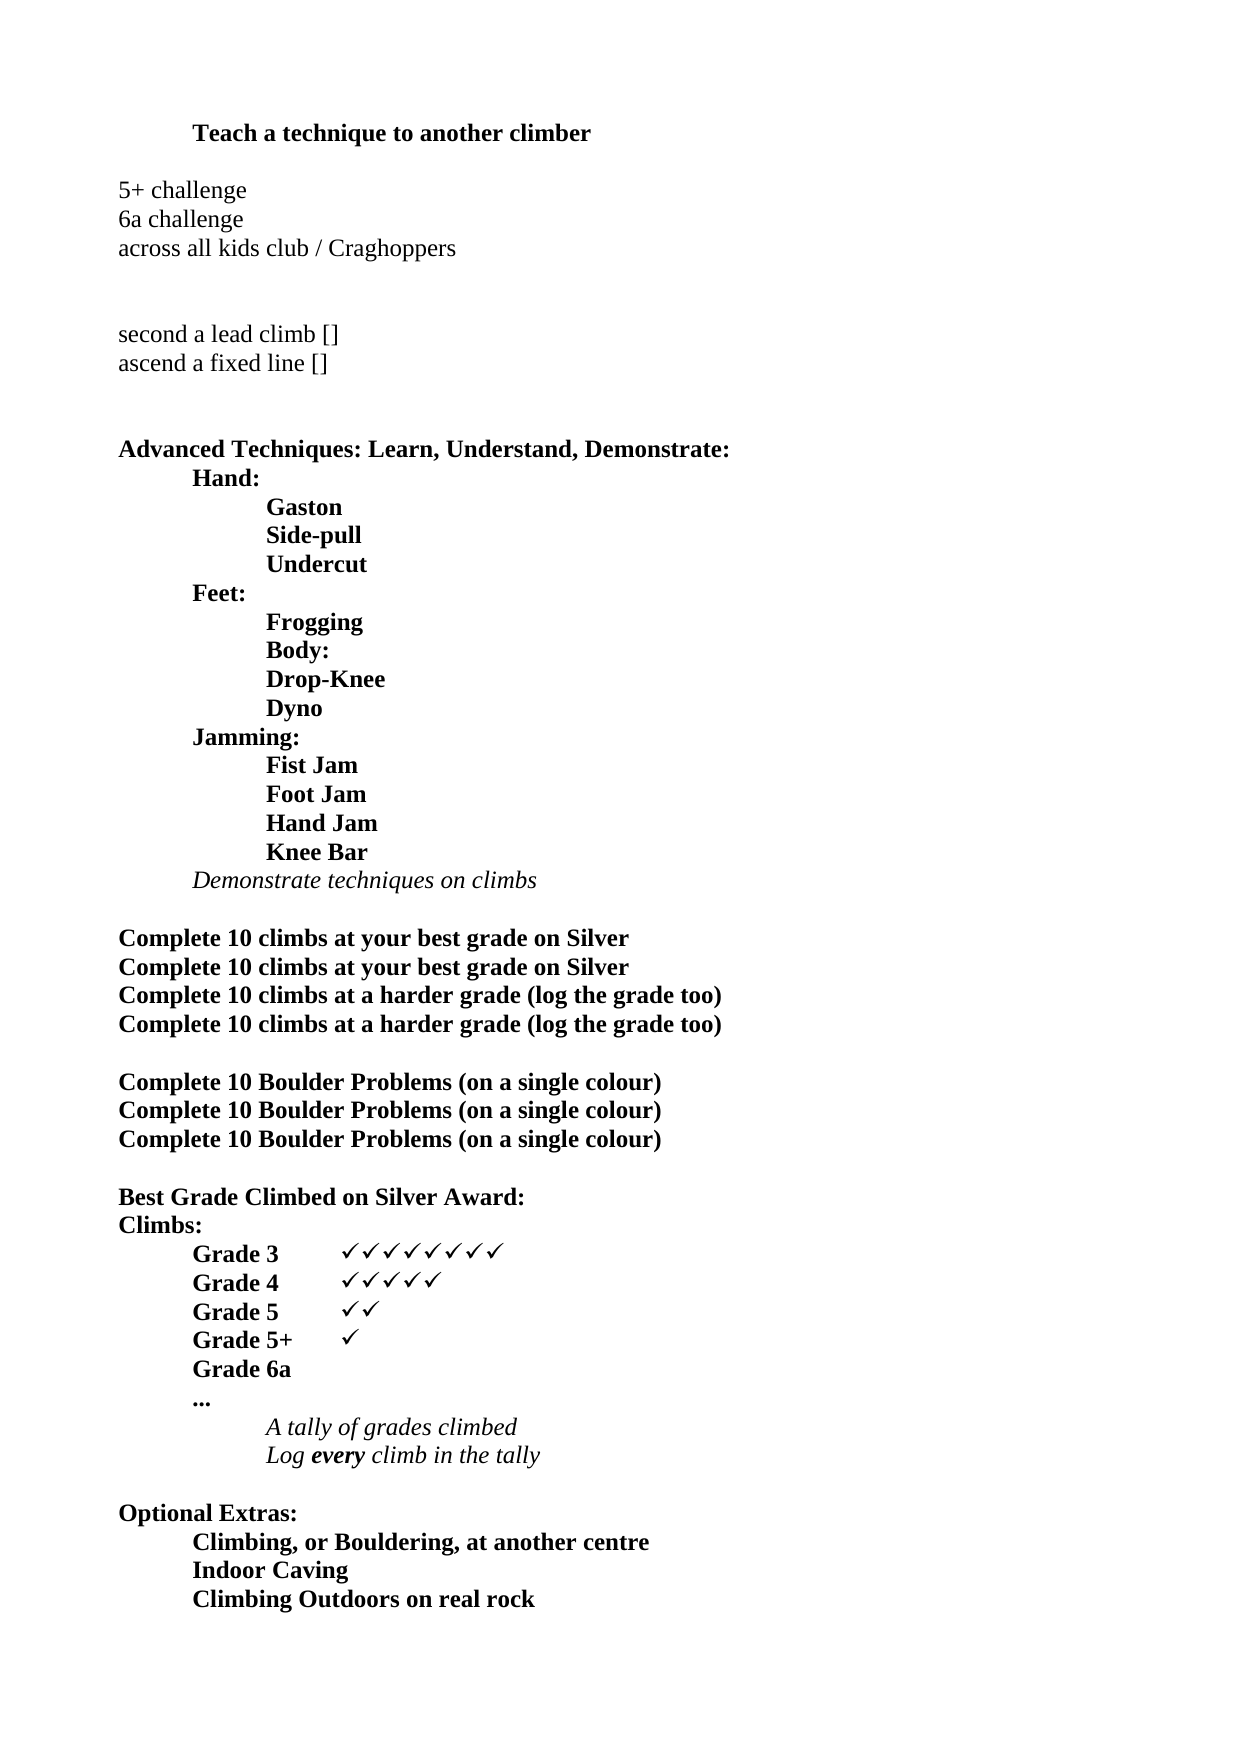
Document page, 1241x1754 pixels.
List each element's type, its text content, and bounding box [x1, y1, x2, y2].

text Complete 10 climbs at a harder grade (log the grade too) [118, 981, 1122, 1009]
text Body: [266, 636, 1122, 664]
text Dyno [266, 693, 1122, 722]
text Complete 10 climbs at a harder grade (log the grade too) [118, 1009, 1122, 1038]
text Feet: [192, 578, 1122, 607]
text Complete 10 Boulder Problems (on a single colour) [118, 1096, 1122, 1124]
text Undercut [266, 549, 1122, 578]
text Complete 10 climbs at your best grade on Silver [118, 923, 1122, 952]
text second a lead climb [] [118, 319, 1122, 348]
text across all kids club / Craghoppers [118, 233, 1122, 262]
text Teach a technique to another climber [192, 118, 1122, 147]
text 6a challenge [118, 204, 1122, 233]
text ascend a fixed line [] [118, 348, 1122, 377]
text Complete 10 Boulder Problems (on a single colour) [118, 1124, 1122, 1153]
text Climbing Outdoors on real rock [192, 1584, 1122, 1613]
text Climbs: [118, 1211, 1122, 1239]
text Hand: [192, 463, 1122, 492]
text Gaston [266, 492, 1122, 521]
text Best Grade Climbed on Silver Award: [118, 1182, 1122, 1211]
text Fist Jam [266, 751, 1122, 779]
text Drop-Knee [266, 664, 1122, 693]
text Grade 6a [192, 1354, 1122, 1383]
text Climbing, or Bouldering, at another centre [192, 1527, 1122, 1556]
text ... [192, 1383, 1122, 1412]
text A tally of grades climbed [266, 1412, 1122, 1441]
text Optional Extras: [118, 1498, 1122, 1527]
text Complete 10 Boulder Problems (on a single colour) [118, 1067, 1122, 1096]
text Frogging [266, 607, 1122, 636]
text 5+ challenge [118, 176, 1122, 204]
text Knee Bar [266, 837, 1122, 866]
text Complete 10 climbs at your best grade on Silver [118, 952, 1122, 981]
text Indoor Caving [192, 1556, 1122, 1584]
text Grade 4  [192, 1268, 1122, 1297]
text Side-pull [266, 521, 1122, 549]
text Jamming: [192, 722, 1122, 751]
text Grade 5  [192, 1297, 1122, 1326]
text Foot Jam [266, 779, 1122, 808]
text Hand Jam [266, 808, 1122, 837]
text Demonstrate techniques on climbs [192, 866, 1122, 894]
text Log every climb in the tally [266, 1441, 1122, 1469]
text Grade 3  [192, 1239, 1122, 1268]
text Grade 5+  [192, 1326, 1122, 1354]
text Advanced Techniques: Learn, Understand, Demonstrate: [118, 434, 1122, 463]
